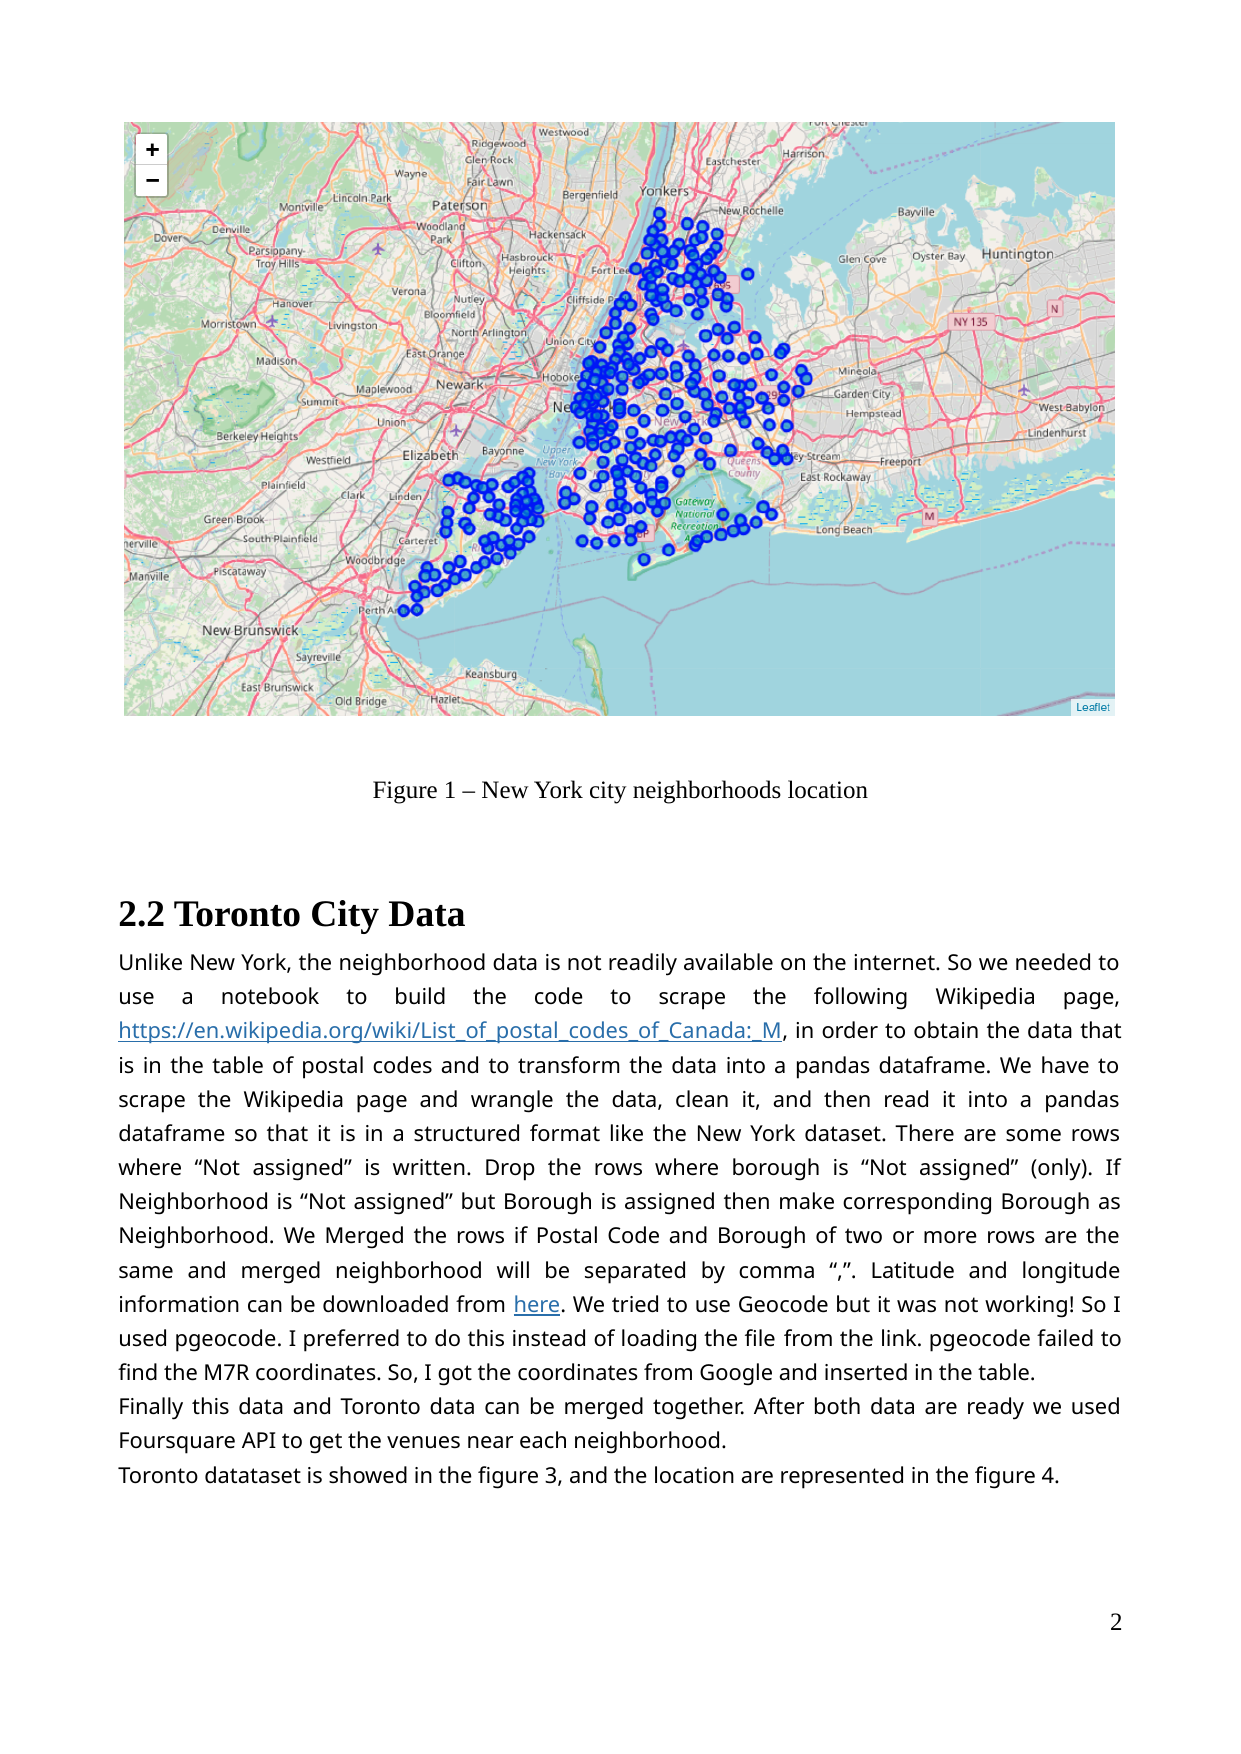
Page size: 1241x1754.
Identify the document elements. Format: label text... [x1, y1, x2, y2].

text Finally this data and Toronto data can be merged together. After both data are ready we used Foursquare API to get the venues near each neighborhood. [118, 1391, 1122, 1455]
text Toronto datataset is showed in the figure 3, and the location are represented in the figure 4. [118, 1460, 1122, 1489]
text Unlike New York, the neighborhood data is not readily available on the internet. So we needed to use a notebook to build the code to scrape the following Wikipedia page, https://en.wikipedia.org/wiki/List_of_postal_codes_of_Canada:_M, in order to obtain the data that is in the table of postal codes and to transform the data into a pandas dataframe. We have to scrape the Wikipedia page and wrangle the data, clean it, and then read it into a pandas dataframe so that it is in a structured format like the New York dataset. There are some rows where “Not assigned” is written. Drop the rows where borough is “Not assigned” (only). If Neighborhood is “Not assigned” but Borough is assigned then make corresponding Borough as Neighborhood. We Merged the rows if Postal Code and Borough of two or more rows are the same and merged neighborhood will be separated by comma “,”. Latitude and longitude information can be downloaded from here. We tried to use Geocode but it was not working! So I used pgeocode. I preferred to do this instead of loading the file from the link. pgeocode failed to find the M7R coordinates. So, I got the coordinates from Google and inserted in the table. [118, 947, 1122, 1387]
text Figure 1 – New York city neighborhoods location [118, 776, 1122, 804]
subtitle 2.2 Toronto City Data [118, 892, 1122, 935]
picture [118, 118, 1123, 724]
